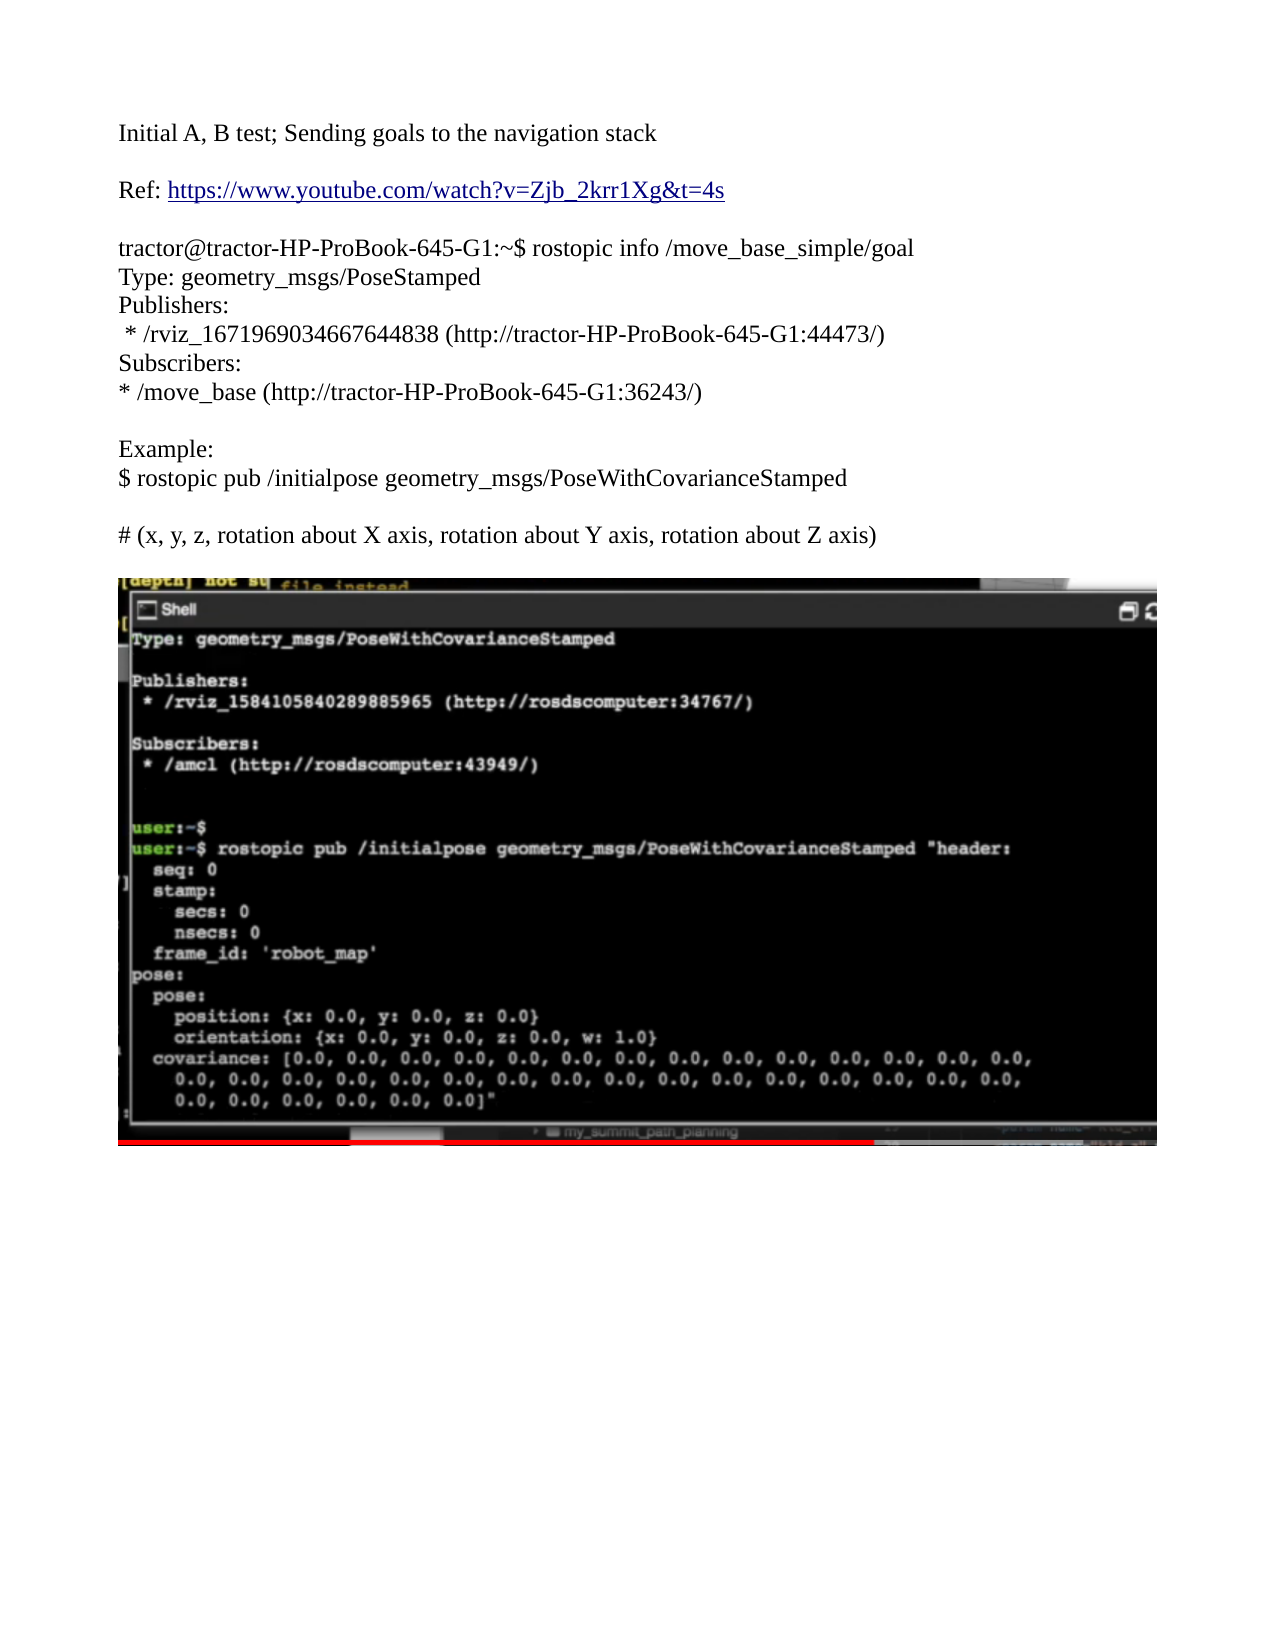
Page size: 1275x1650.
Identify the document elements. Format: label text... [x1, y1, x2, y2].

picture [118, 578, 1157, 1146]
text Example: [118, 434, 1157, 463]
text # (x, y, z, rotation about X axis, rotation about Y axis, rotation about Z axis) [118, 521, 1157, 549]
text Ref: https://www.youtube.com/watch?v=Zjb_2krr1Xg&t=4s [118, 176, 1157, 204]
text Publishers: [118, 291, 1157, 319]
text $ rostopic pub /initialpose geometry_msgs/PoseWithCovarianceStamped [118, 463, 1157, 492]
text * /move_base (http://tractor-HP-ProBook-645-G1:36243/) [118, 377, 1157, 406]
text * /rviz_1671969034667644838 (http://tractor-HP-ProBook-645-G1:44473/) [118, 319, 1157, 348]
text Subscribers: [118, 348, 1157, 377]
text Initial A, B test; Sending goals to the navigation stack [118, 118, 1157, 147]
text Type: geometry_msgs/PoseStamped [118, 262, 1157, 291]
text tractor@tractor-HP-ProBook-645-G1:~$ rostopic info /move_base_simple/goal [118, 233, 1157, 262]
